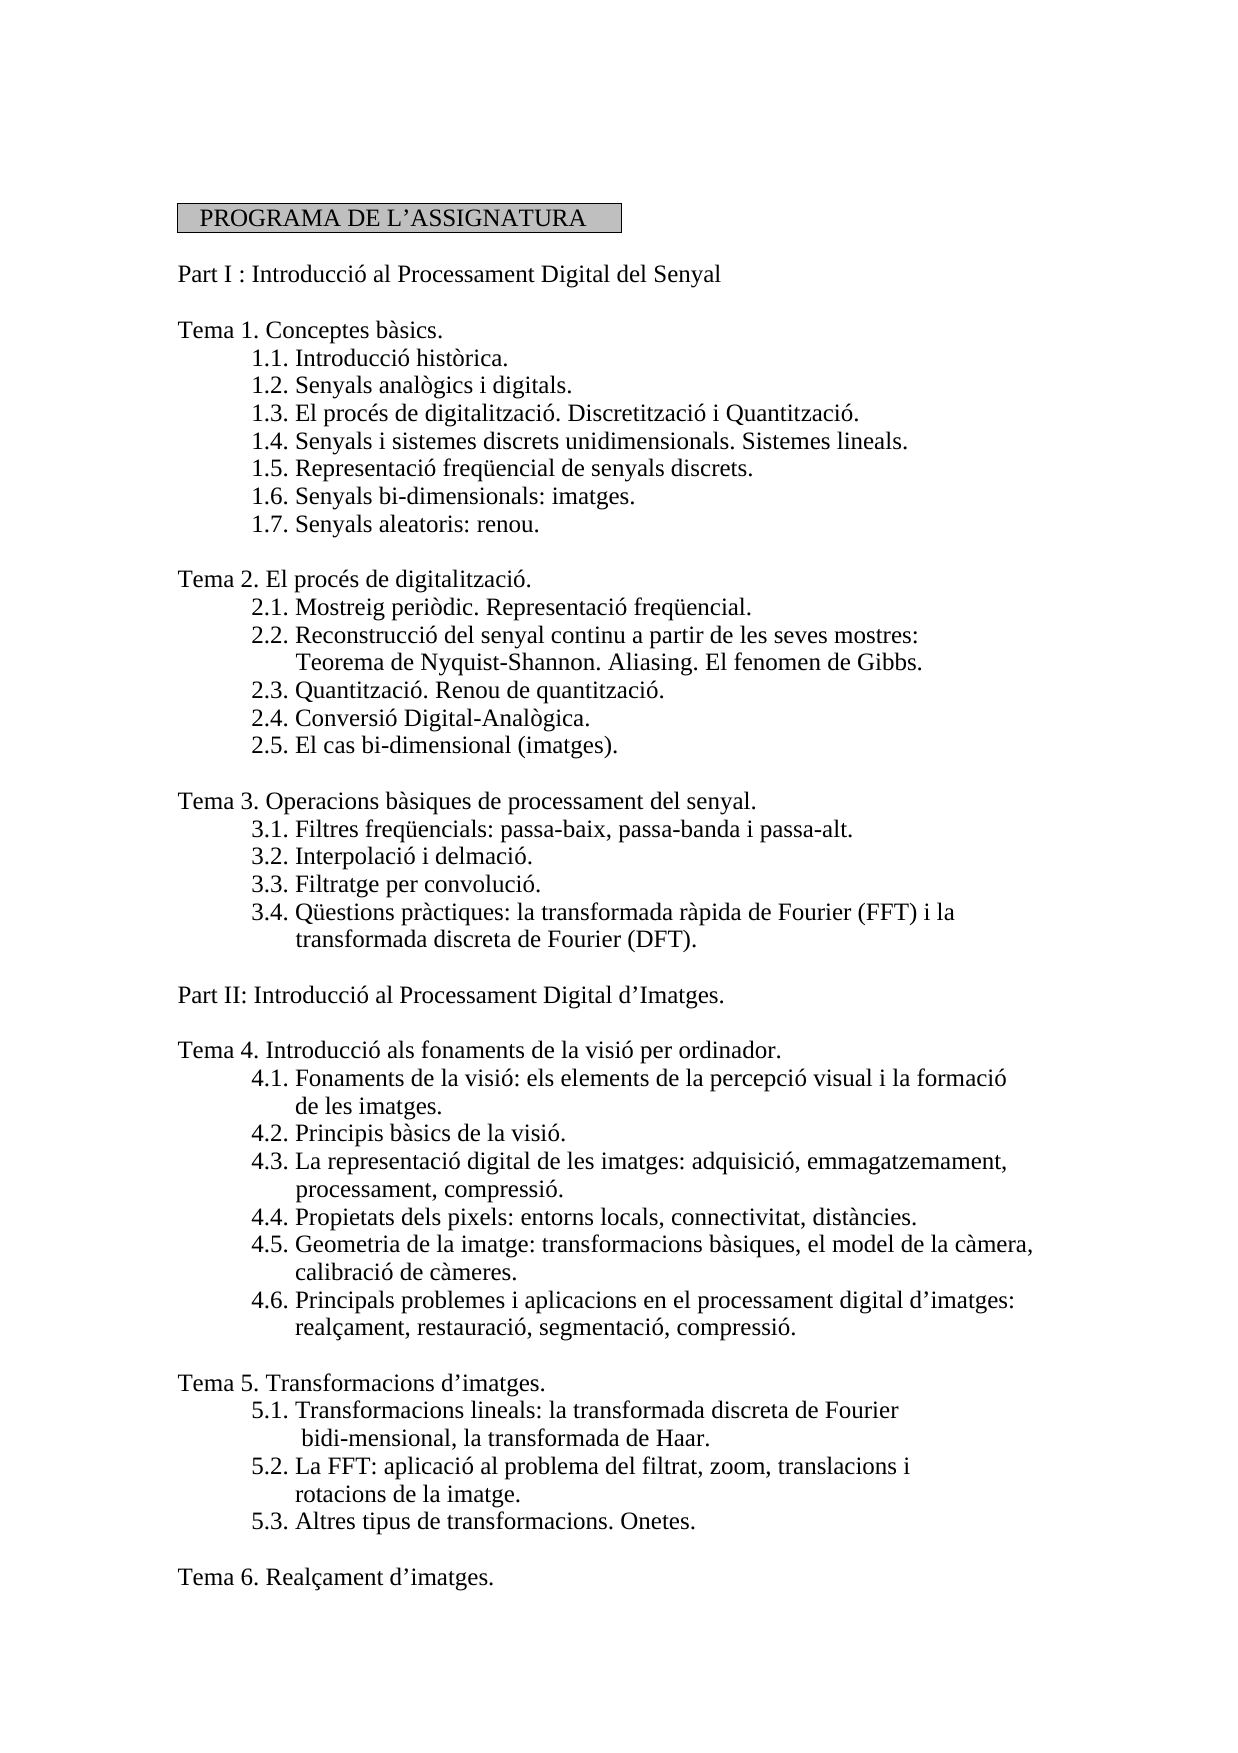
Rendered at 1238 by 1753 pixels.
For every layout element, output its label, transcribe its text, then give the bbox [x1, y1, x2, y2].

text 3.2. Interpolació i delmació. [177, 842, 1060, 870]
text 2.1. Mostreig periòdic. Representació freqüencial. [177, 593, 1060, 621]
text calibració de càmeres. [251, 1258, 1060, 1286]
text 1.7. Senyals aleatoris: renou. [177, 510, 1060, 538]
table_header PROGRAMA DE L’ASSIGNATURA [178, 204, 621, 232]
text 4.5. Geometria de la imatge: transformacions bàsiques, el model de la càmera, [177, 1230, 1060, 1258]
text Tema 5. Transformacions d’imatges. [177, 1369, 1060, 1397]
text Teorema de Nyquist-Shannon. Aliasing. El fenomen de Gibbs. [295, 648, 1060, 676]
text 4.4. Propietats dels pixels: entorns locals, connectivitat, distàncies. [177, 1203, 1060, 1230]
text 5.2. La FFT: aplicació al problema del filtrat, zoom, translacions i [177, 1452, 1060, 1480]
text 3.1. Filtres freqüencials: passa-baix, passa-banda i passa-alt. [177, 815, 1060, 842]
text 5.3. Altres tipus de transformacions. Onetes. [177, 1507, 1060, 1535]
text Tema 1. Conceptes bàsics. [177, 316, 1060, 344]
text 1.4. Senyals i sistemes discrets unidimensionals. Sistemes lineals. [177, 427, 1060, 454]
text 1.1. Introducció històrica. [177, 344, 1060, 371]
text 3.3. Filtratge per convolució. [177, 870, 1060, 898]
text Part I : Introducció al Processament Digital del Senyal [177, 261, 1060, 288]
text bidi-mensional, la transformada de Haar. [251, 1424, 1060, 1452]
text 1.5. Representació freqüencial de senyals discrets. [177, 454, 1060, 482]
text 4.2. Principis bàsics de la visió. [177, 1119, 1060, 1147]
text 4.1. Fonaments de la visió: els elements de la percepció visual i la formació [251, 1064, 1060, 1092]
text 1.6. Senyals bi-dimensionals: imatges. [177, 482, 1060, 510]
text realçament, restauració, segmentació, compressió. [177, 1313, 1060, 1341]
text 2.2. Reconstrucció del senyal continu a partir de les seves mostres: [251, 621, 1060, 648]
text 4.6. Principals problemes i aplicacions en el processament digital d’imatges: [177, 1286, 1060, 1313]
text 2.5. El cas bi-dimensional (imatges). [177, 732, 1060, 759]
text 1.2. Senyals analògics i digitals. [177, 371, 1060, 399]
text Tema 4. Introducció als fonaments de la visió per ordinador. [177, 1036, 1060, 1064]
text 2.4. Conversió Digital-Analògica. [177, 704, 1060, 732]
text 3.4. Qüestions pràctiques: la transformada ràpida de Fourier (FFT) i la transformada discreta de Fourier (DFT). [251, 898, 1060, 953]
text Part II: Introducció al Processament Digital d’Imatges. [177, 981, 1060, 1009]
text rotacions de la imatge. [251, 1480, 1060, 1507]
text de les imatges. [251, 1092, 1060, 1119]
text Tema 6. Realçament d’imatges. [177, 1563, 1060, 1591]
text Tema 3. Operacions bàsiques de processament del senyal. [177, 787, 1060, 815]
text 5.1. Transformacions lineals: la transformada discreta de Fourier [177, 1397, 1060, 1424]
text processament, compressió. [251, 1175, 1060, 1203]
text 1.3. El procés de digitalització. Discretització i Quantització. [177, 399, 1060, 427]
text 4.3. La representació digital de les imatges: adquisició, emmagatzemament, [251, 1147, 1060, 1175]
text 2.3. Quantització. Renou de quantització. [177, 676, 1060, 704]
text Tema 2. El procés de digitalització. [177, 565, 1060, 593]
